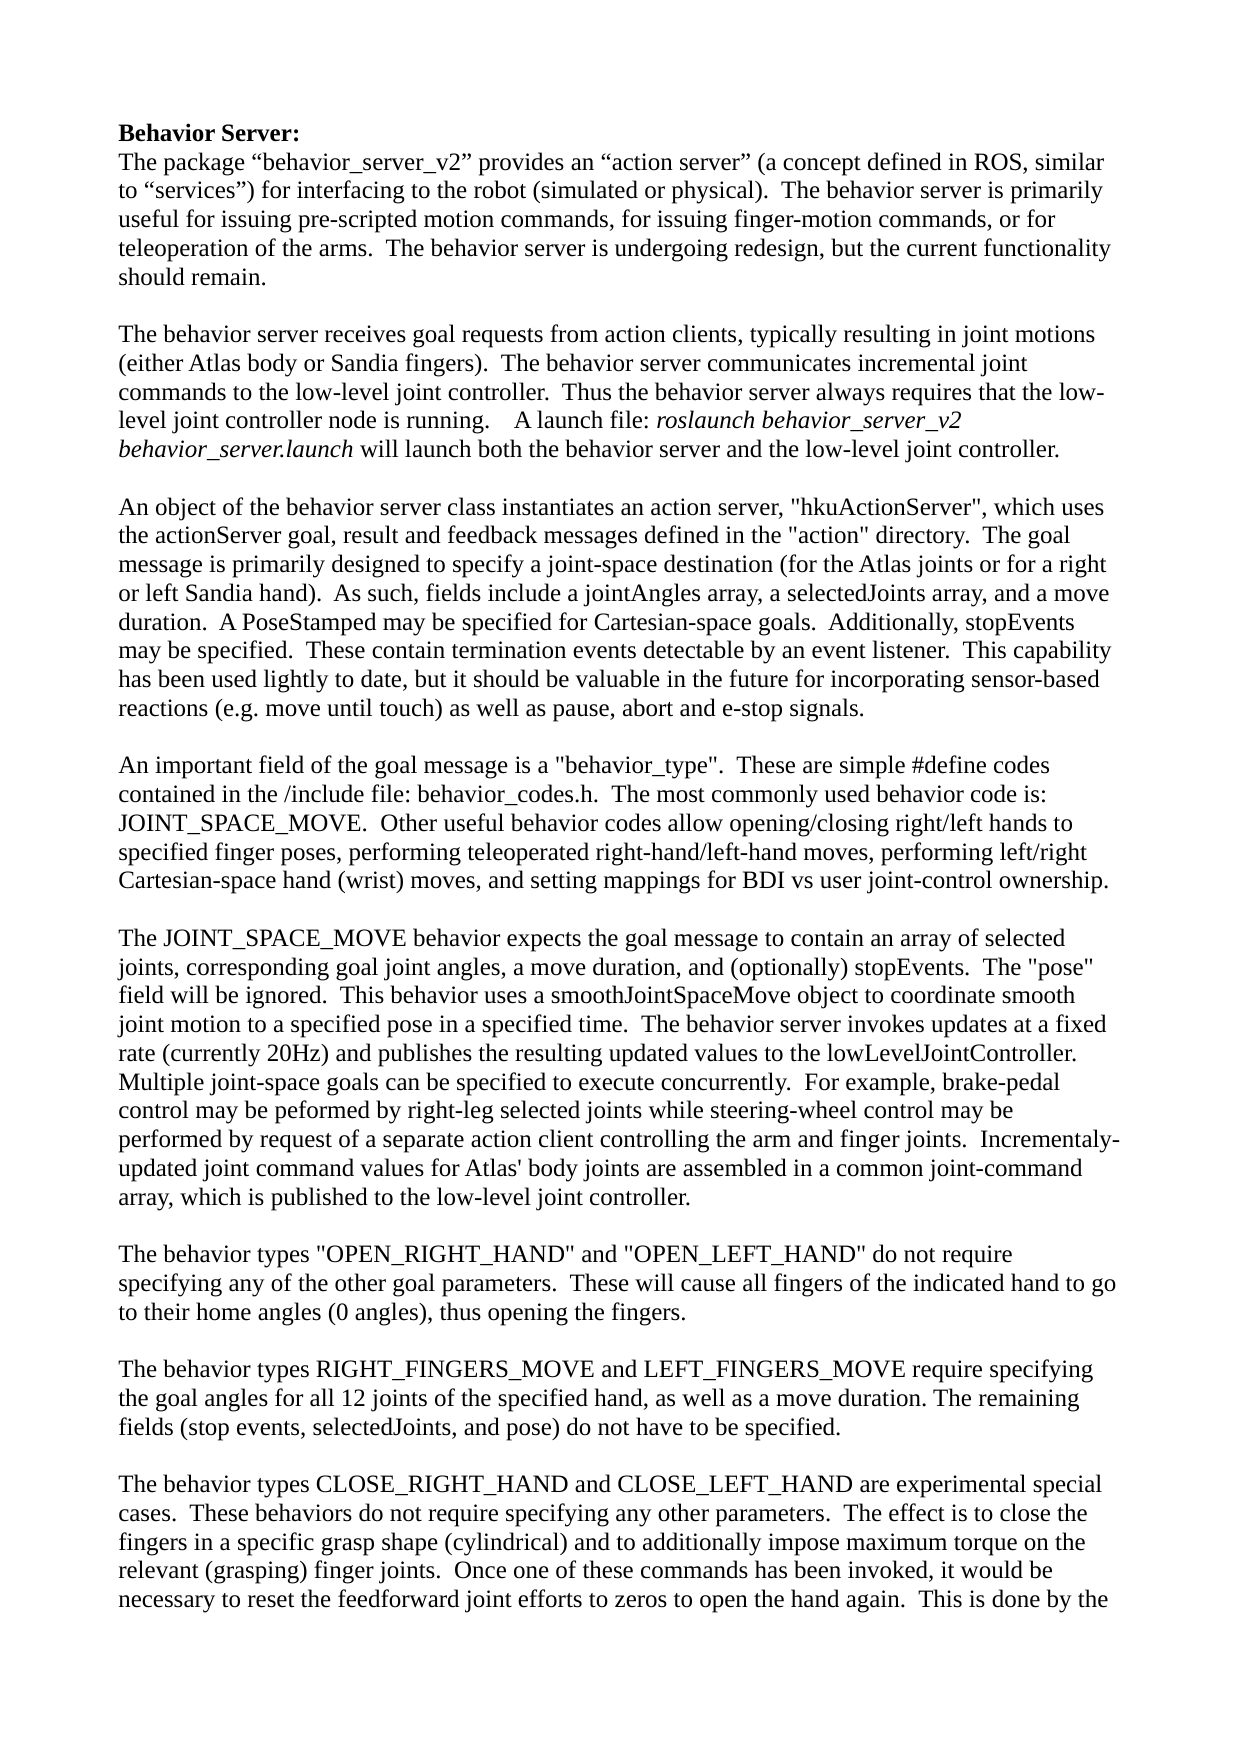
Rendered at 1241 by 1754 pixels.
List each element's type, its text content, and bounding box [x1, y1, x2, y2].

text The behavior types CLOSE_RIGHT_HAND and CLOSE_LEFT_HAND are experimental special cases. These behaviors do not require specifying any other parameters. The effect is to close the fingers in a specific grasp shape (cylindrical) and to additionally impose maximum torque on the relevant (grasping) finger joints. Once one of these commands has been invoked, it would be necessary to reset the feedforward joint efforts to zeros to open the hand again. This is done by the [118, 1469, 1122, 1613]
text The package “behavior_server_v2” provides an “action server” (a concept defined in ROS, similar to “services”) for interfacing to the robot (simulated or physical). The behavior server is primarily useful for issuing pre-scripted motion commands, for issuing finger-motion commands, or for teleoperation of the arms. The behavior server is undergoing redesign, but the current functionality should remain. [118, 147, 1122, 291]
text The behavior server receives goal requests from action clients, typically resulting in joint motions (either Atlas body or Sandia fingers). The behavior server communicates incremental joint commands to the low-level joint controller. Thus the behavior server always requires that the low-level joint controller node is running. A launch file: roslaunch behavior_server_v2 behavior_server.launch will launch both the behavior server and the low-level joint controller. [118, 319, 1122, 463]
text An object of the behavior server class instantiates an action server, "hkuActionServer", which uses the actionServer goal, result and feedback messages defined in the "action" directory. The goal message is primarily designed to specify a joint-space destination (for the Atlas joints or for a right or left Sandia hand). As such, fields include a jointAngles array, a selectedJoints array, and a move duration. A PoseStamped may be specified for Cartesian-space goals. Additionally, stopEvents may be specified. These contain termination events detectable by an event listener. This capability has been used lightly to date, but it should be valuable in the future for incorporating sensor-based reactions (e.g. move until touch) as well as pause, abort and e-stop signals. [118, 492, 1122, 722]
text The behavior types "OPEN_RIGHT_HAND" and "OPEN_LEFT_HAND" do not require specifying any of the other goal parameters. These will cause all fingers of the indicated hand to go to their home angles (0 angles), thus opening the fingers. [118, 1239, 1122, 1326]
text The JOINT_SPACE_MOVE behavior expects the goal message to contain an array of selected joints, corresponding goal joint angles, a move duration, and (optionally) stopEvents. The "pose" field will be ignored. This behavior uses a smoothJointSpaceMove object to coordinate smooth joint motion to a specified pose in a specified time. The behavior server invokes updates at a fixed rate (currently 20Hz) and publishes the resulting updated values to the lowLevelJointController. Multiple joint-space goals can be specified to execute concurrently. For example, brake-pedal control may be peformed by right-leg selected joints while steering-wheel control may be performed by request of a separate action client controlling the arm and finger joints. Incrementaly-updated joint command values for Atlas' body joints are assembled in a common joint-command array, which is published to the low-level joint controller. [118, 923, 1122, 1211]
text The behavior types RIGHT_FINGERS_MOVE and LEFT_FINGERS_MOVE require specifying the goal angles for all 12 joints of the specified hand, as well as a move duration. The remaining fields (stop events, selectedJoints, and pose) do not have to be specified. [118, 1354, 1122, 1441]
text Behavior Server: [118, 118, 1122, 147]
text An important field of the goal message is a "behavior_type". These are simple #define codes contained in the /include file: behavior_codes.h. The most commonly used behavior code is: JOINT_SPACE_MOVE. Other useful behavior codes allow opening/closing right/left hands to specified finger poses, performing teleoperated right-hand/left-hand moves, performing left/right Cartesian-space hand (wrist) moves, and setting mappings for BDI vs user joint-control ownership. [118, 751, 1122, 894]
